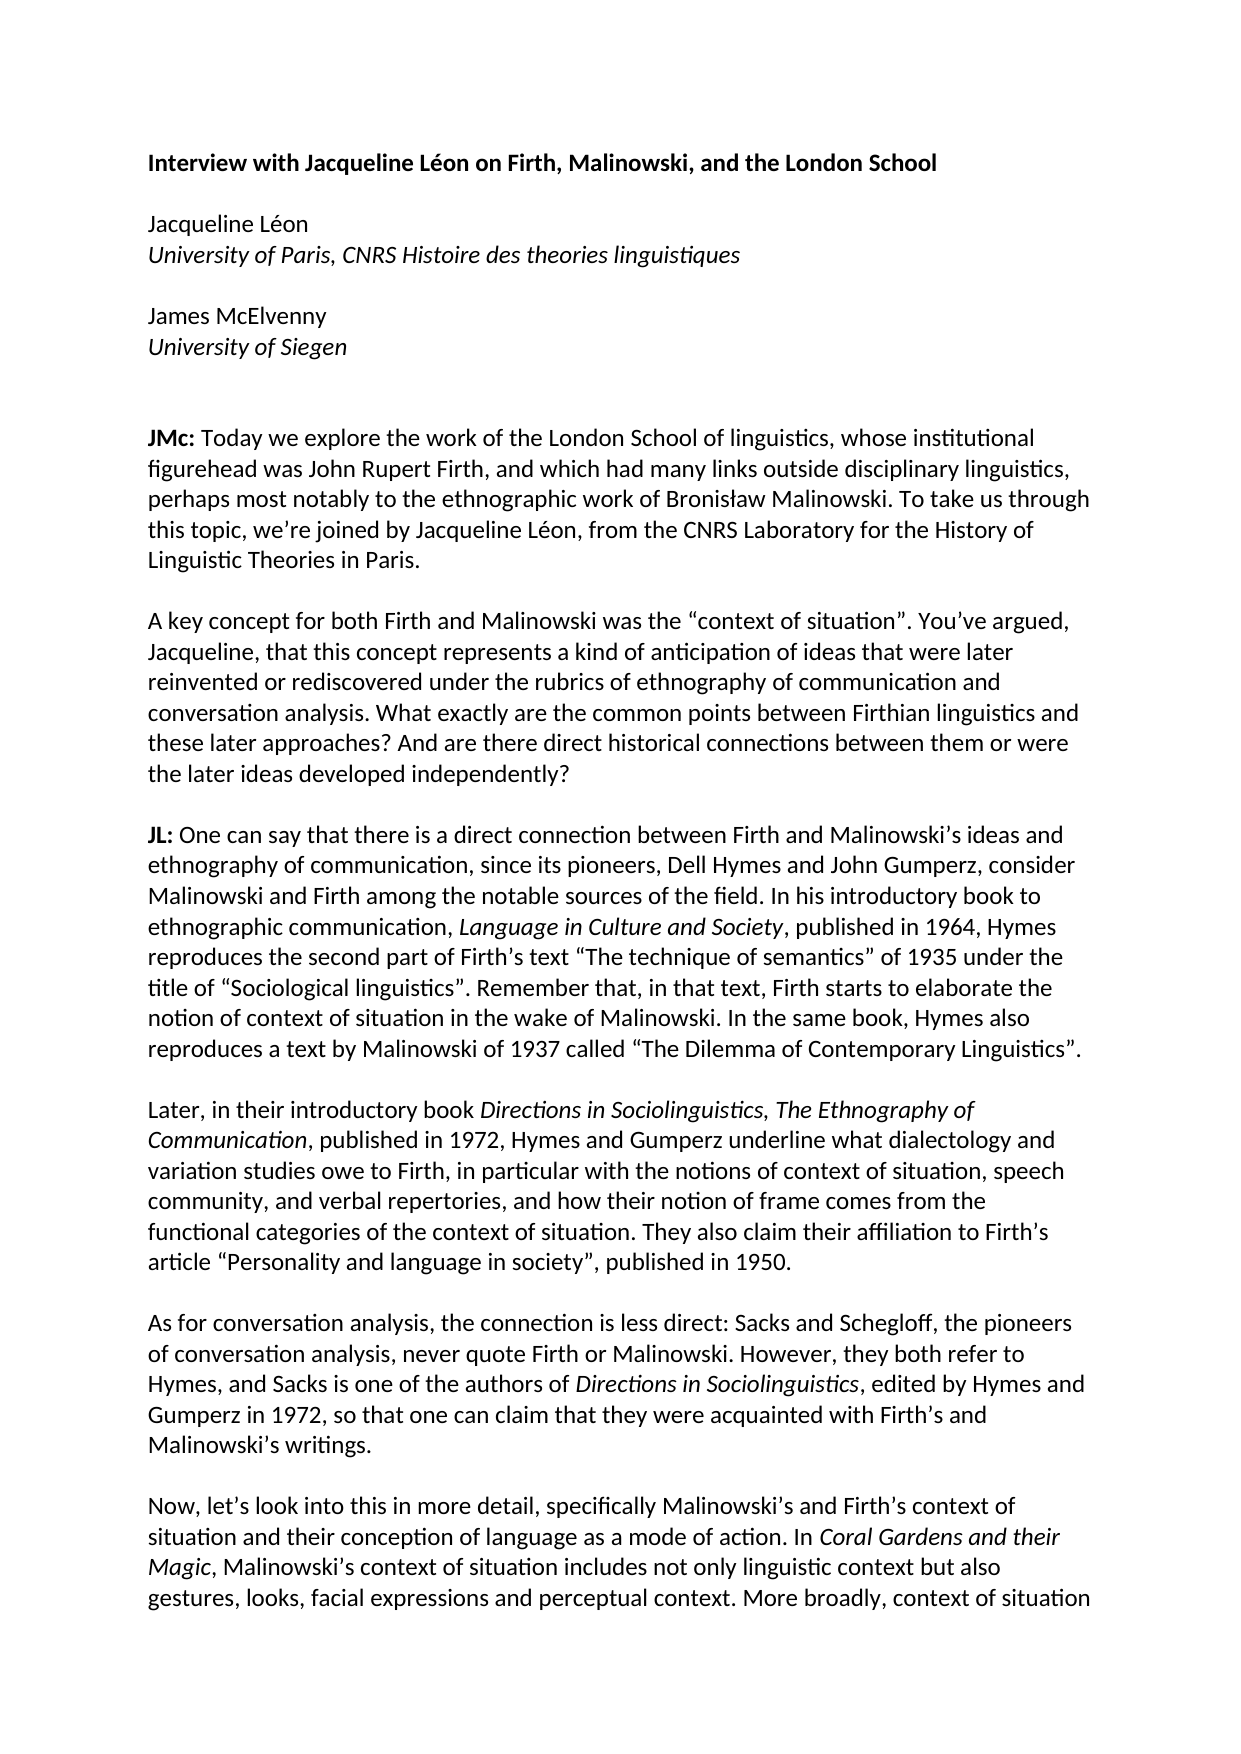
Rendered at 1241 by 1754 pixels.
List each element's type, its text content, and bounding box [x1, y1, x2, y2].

text Later, in their introductory book Directions in Sociolinguistics, The Ethnography of Communication, published in 1972, Hymes and Gumperz underline what dialectology and variation studies owe to Firth, in particular with the notions of context of situation, speech community, and verbal repertories, and how their notion of frame comes from the functional categories of the context of situation. They also claim their affiliation to Firth’s article “Personality and language in society”, published in 1950. [148, 1094, 1093, 1277]
text Jacqueline Léon [148, 209, 1093, 239]
text JL: One can say that there is a direct connection between Firth and Malinowski’s ideas and ethnography of communication, since its pioneers, Dell Hymes and John Gumperz, consider Malinowski and Firth among the notable sources of the field. In his introductory book to ethnographic communication, Language in Culture and Society, published in 1964, Hymes reproduces the second part of Firth’s text “The technique of semantics” of 1935 under the title of “Sociological linguistics”. Remember that, in that text, Firth starts to elaborate the notion of context of situation in the wake of Malinowski. In the same book, Hymes also reproduces a text by Malinowski of 1937 called “The Dilemma of Contemporary Linguistics”. [148, 819, 1093, 1063]
text University of Paris, CNRS Histoire des theories linguistiques [148, 239, 1093, 270]
text As for conversation analysis, the connection is less direct: Sacks and Schegloff, the pioneers of conversation analysis, never quote Firth or Malinowski. However, they both refer to Hymes, and Sacks is one of the authors of Directions in Sociolinguistics, edited by Hymes and Gumperz in 1972, so that one can claim that they were acquainted with Firth’s and Malinowski’s writings. [148, 1307, 1093, 1460]
text JMc: Today we explore the work of the London School of linguistics, whose institutional figurehead was John Rupert Firth, and which had many links outside disciplinary linguistics, perhaps most notably to the ethnographic work of Bronisław Malinowski. To take us through this topic, we’re joined by Jacqueline Léon, from the CNRS Laboratory for the History of Linguistic Theories in Paris. [148, 422, 1093, 575]
text Now, let’s look into this in more detail, specifically Malinowski’s and Firth’s context of situation and their conception of language as a mode of action. In Coral Gardens and their Magic, Malinowski’s context of situation includes not only linguistic context but also gestures, looks, facial expressions and perceptual context. More broadly, context of situation [148, 1491, 1093, 1613]
text A key concept for both Firth and Malinowski was the “context of situation”. You’ve argued, Jacqueline, that this concept represents a kind of anticipation of ideas that were later reinvented or rediscovered under the rubrics of ethnography of communication and conversation analysis. What exactly are the common points between Firthian linguistics and these later approaches? And are there direct historical connections between them or were the later ideas developed independently? [148, 605, 1093, 788]
text James McElvenny [148, 300, 1093, 331]
text University of Siegen [148, 331, 1093, 361]
text Interview with Jacqueline Léon on Firth, Malinowski, and the London School [148, 148, 1093, 178]
